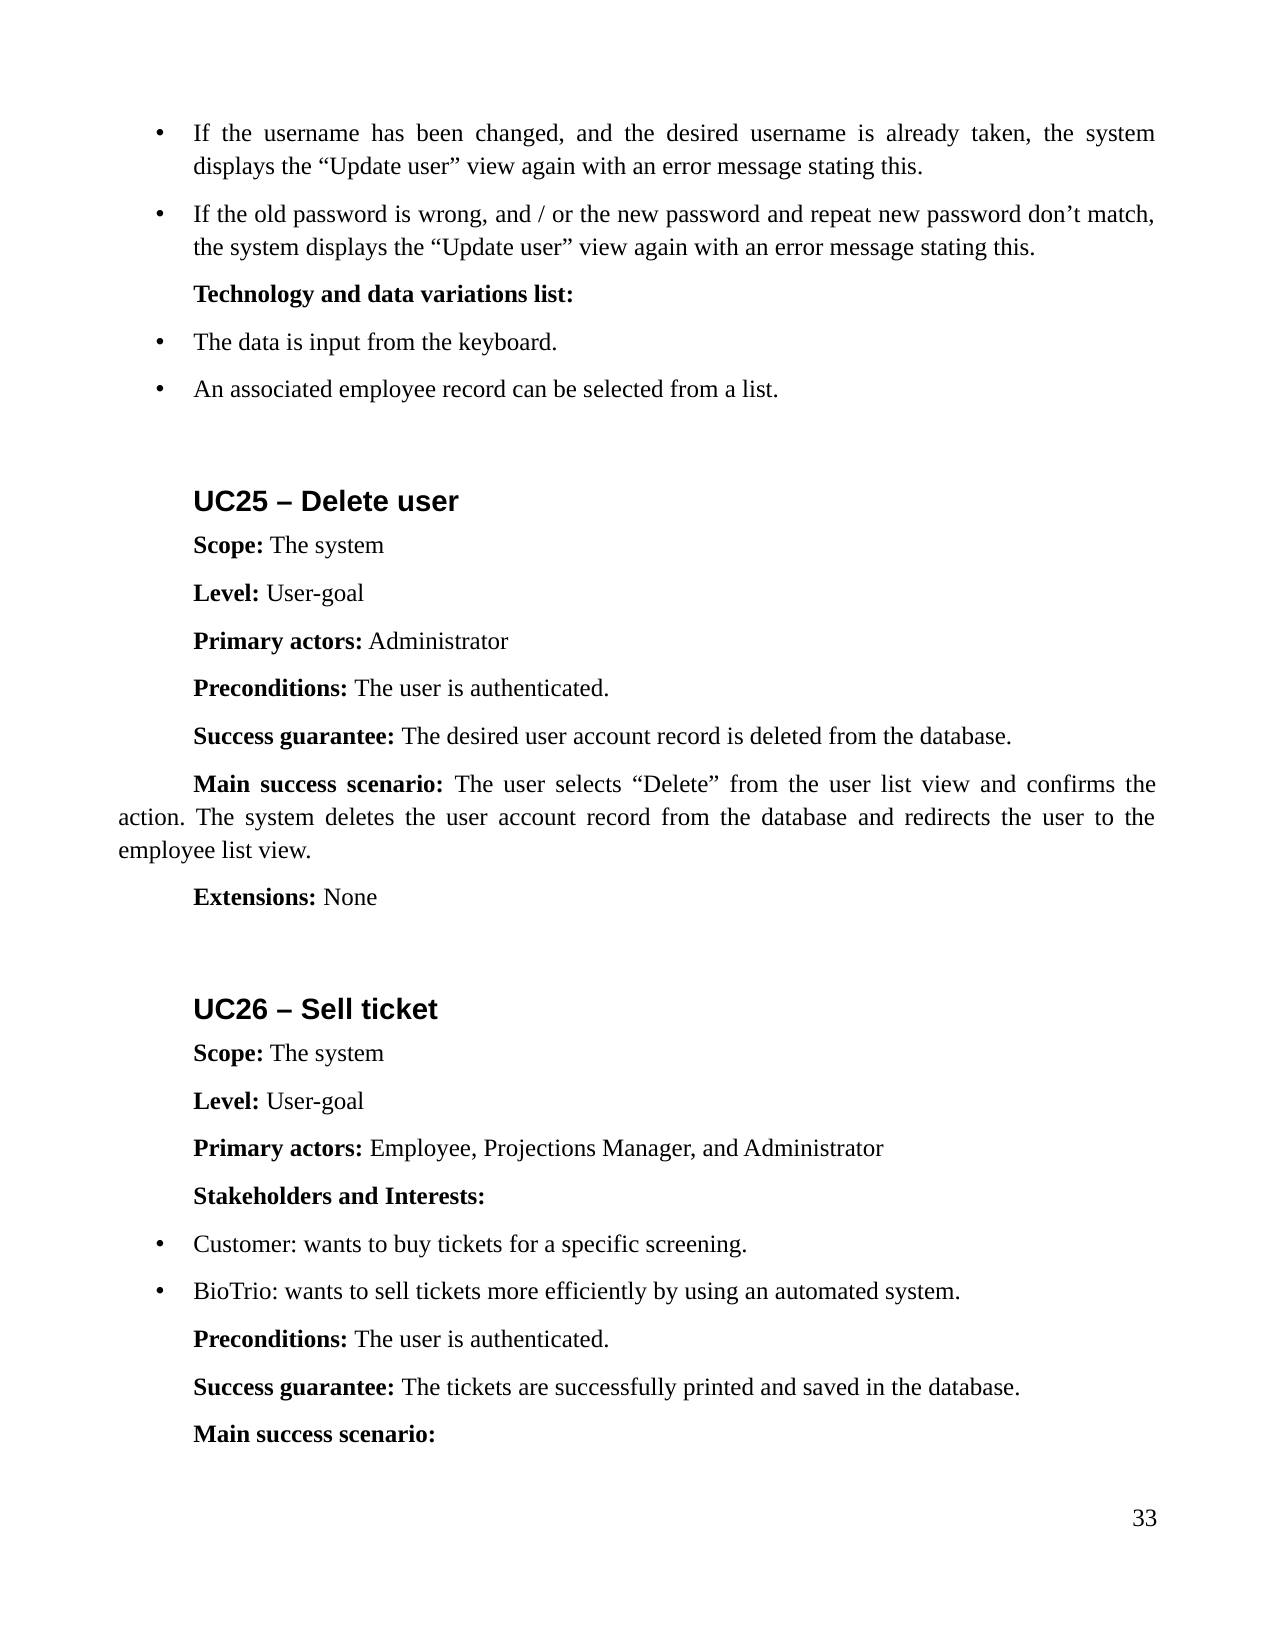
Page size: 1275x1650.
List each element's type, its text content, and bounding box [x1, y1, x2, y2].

text Stakeholders and Interests: [118, 1181, 1157, 1210]
text Primary actors: Administrator [118, 626, 1157, 654]
list If the username has been changed, and the desired username is already taken, the system displays the “Update user” view again with an error message stating this. [156, 118, 1157, 180]
text Preconditions: The user is authenticated. [118, 1324, 1157, 1353]
text Success guarantee: The tickets are successfully printed and saved in the database. [118, 1372, 1157, 1400]
text Extensions: None [118, 882, 1157, 911]
text Preconditions: The user is authenticated. [118, 673, 1157, 702]
text Main success scenario: [118, 1419, 1157, 1448]
text Main success scenario: The user selects “Delete” from the user list view and confirms the action. The system deletes the user account record from the database and redirects the user to the employee list view. [118, 769, 1157, 863]
list If the old password is wrong, and / or the new password and repeat new password don’t match, the system displays the “Update user” view again with an error message stating this. [156, 199, 1157, 261]
text Level: User-goal [118, 1086, 1157, 1115]
text Primary actors: Employee, Projections Manager, and Administrator [118, 1133, 1157, 1162]
list Customer: wants to buy tickets for a specific screening. [156, 1229, 1157, 1257]
list The data is input from the keyboard. [156, 327, 1157, 356]
text Scope: The system [118, 531, 1157, 559]
text Level: User-goal [118, 578, 1157, 607]
subtitle UC26 – Sell ticket [118, 992, 1157, 1026]
text Technology and data variations list: [118, 279, 1157, 308]
text Scope: The system [118, 1038, 1157, 1067]
text Success guarantee: The desired user account record is deleted from the database. [118, 721, 1157, 750]
list An associated employee record can be selected from a list. [156, 374, 1157, 403]
subtitle UC25 – Delete user [118, 484, 1157, 518]
list BioTrio: wants to sell tickets more efficiently by using an automated system. [156, 1276, 1157, 1305]
